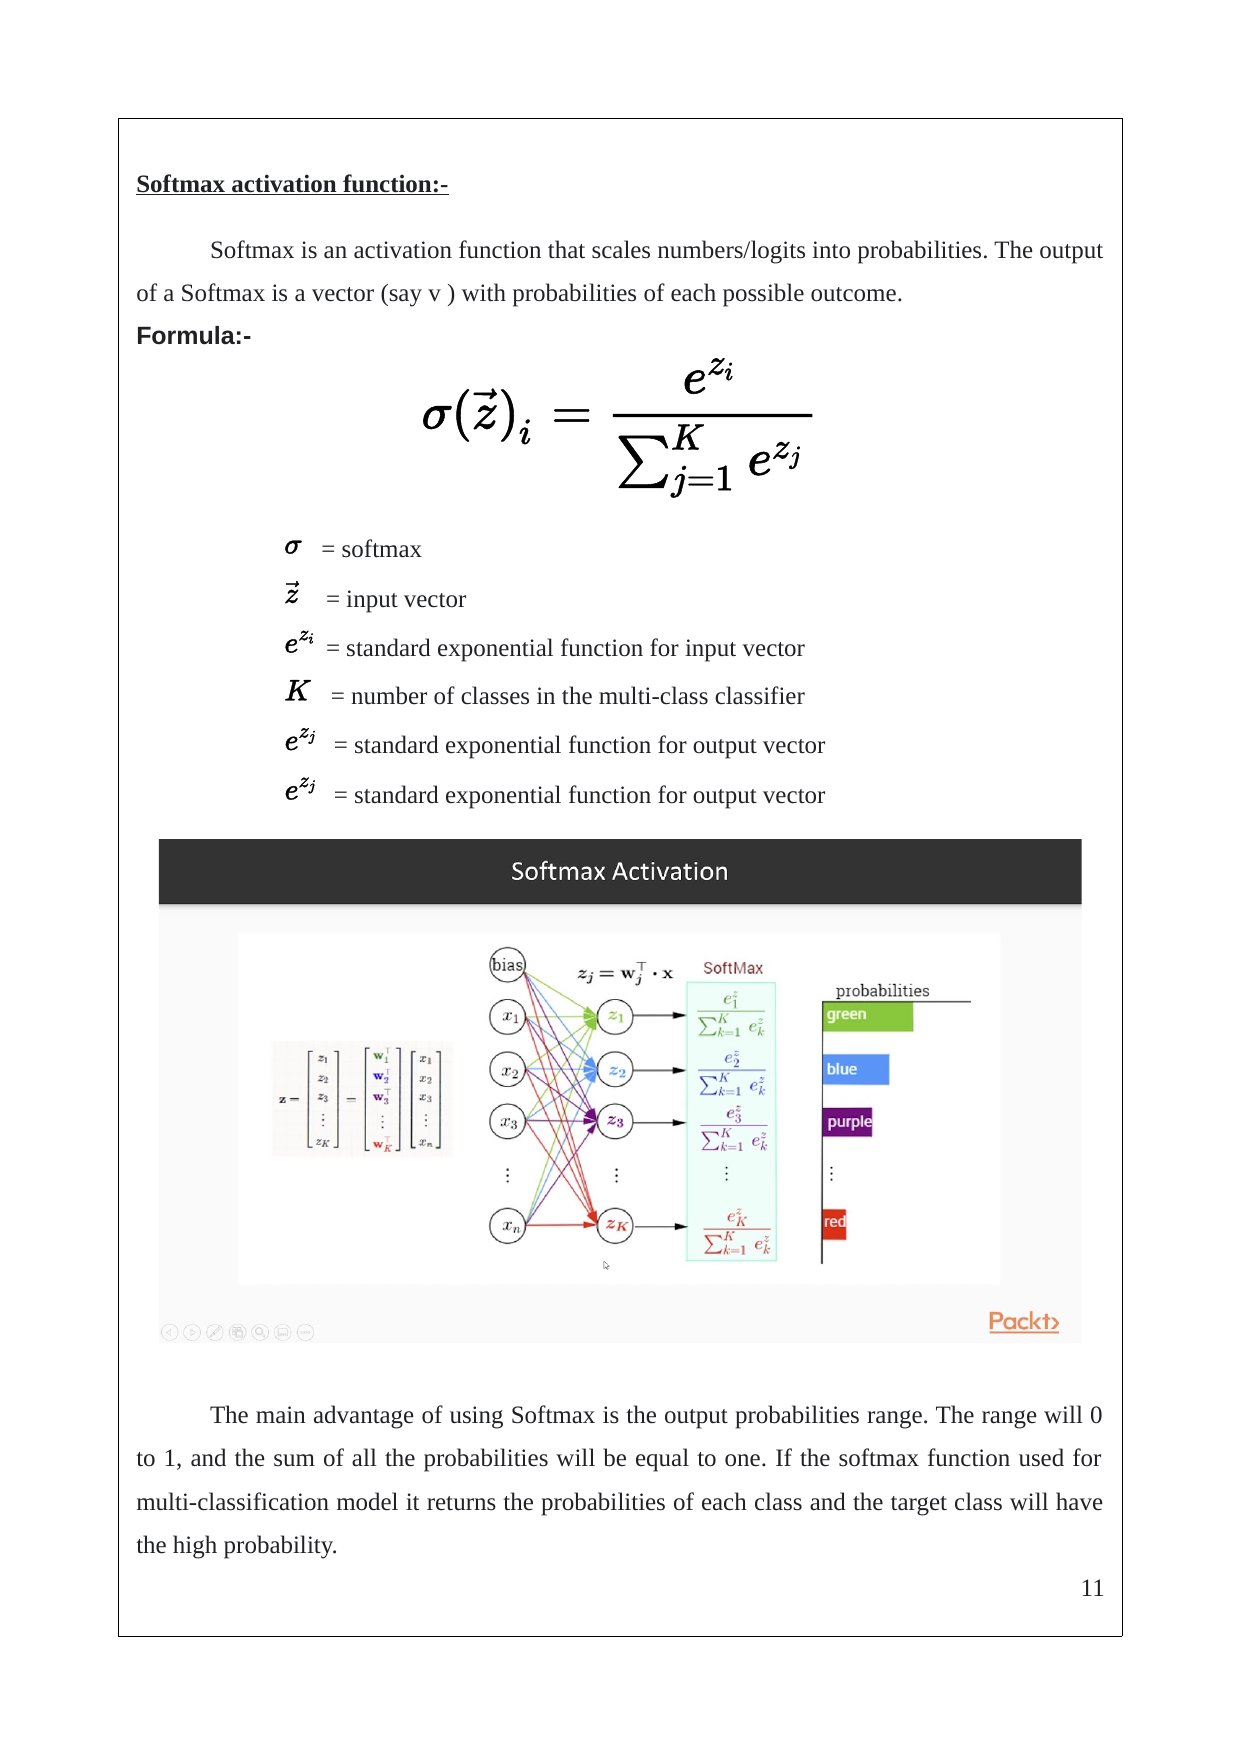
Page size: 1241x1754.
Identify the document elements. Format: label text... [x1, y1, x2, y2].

text The main advantage of using Softmax is the output probabilities range. The range will 0 to 1, and the sum of all the probabilities will be equal to one. If the softmax function used for multi-classification model it returns the probabilities of each class and the target class will have the high probability. [136, 1400, 1104, 1558]
text = number of classes in the multi-class classifier [136, 676, 1104, 710]
text Softmax activation function:- [136, 169, 1104, 198]
text Formula:- [136, 321, 1104, 350]
text = softmax [136, 534, 1104, 563]
text = input vector [136, 577, 1104, 612]
text Softmax is an activation function that scales numbers/logits into probabilities. The output of a Softmax is a vector (say v ) with probabilities of each possible outcome. [136, 235, 1104, 307]
picture [158, 839, 1082, 1343]
text = standard exponential function for input vector [136, 627, 1104, 662]
text = standard exponential function for output vector [136, 724, 1104, 759]
text 11 [136, 1573, 1104, 1602]
text = standard exponential function for output vector [136, 774, 1104, 809]
